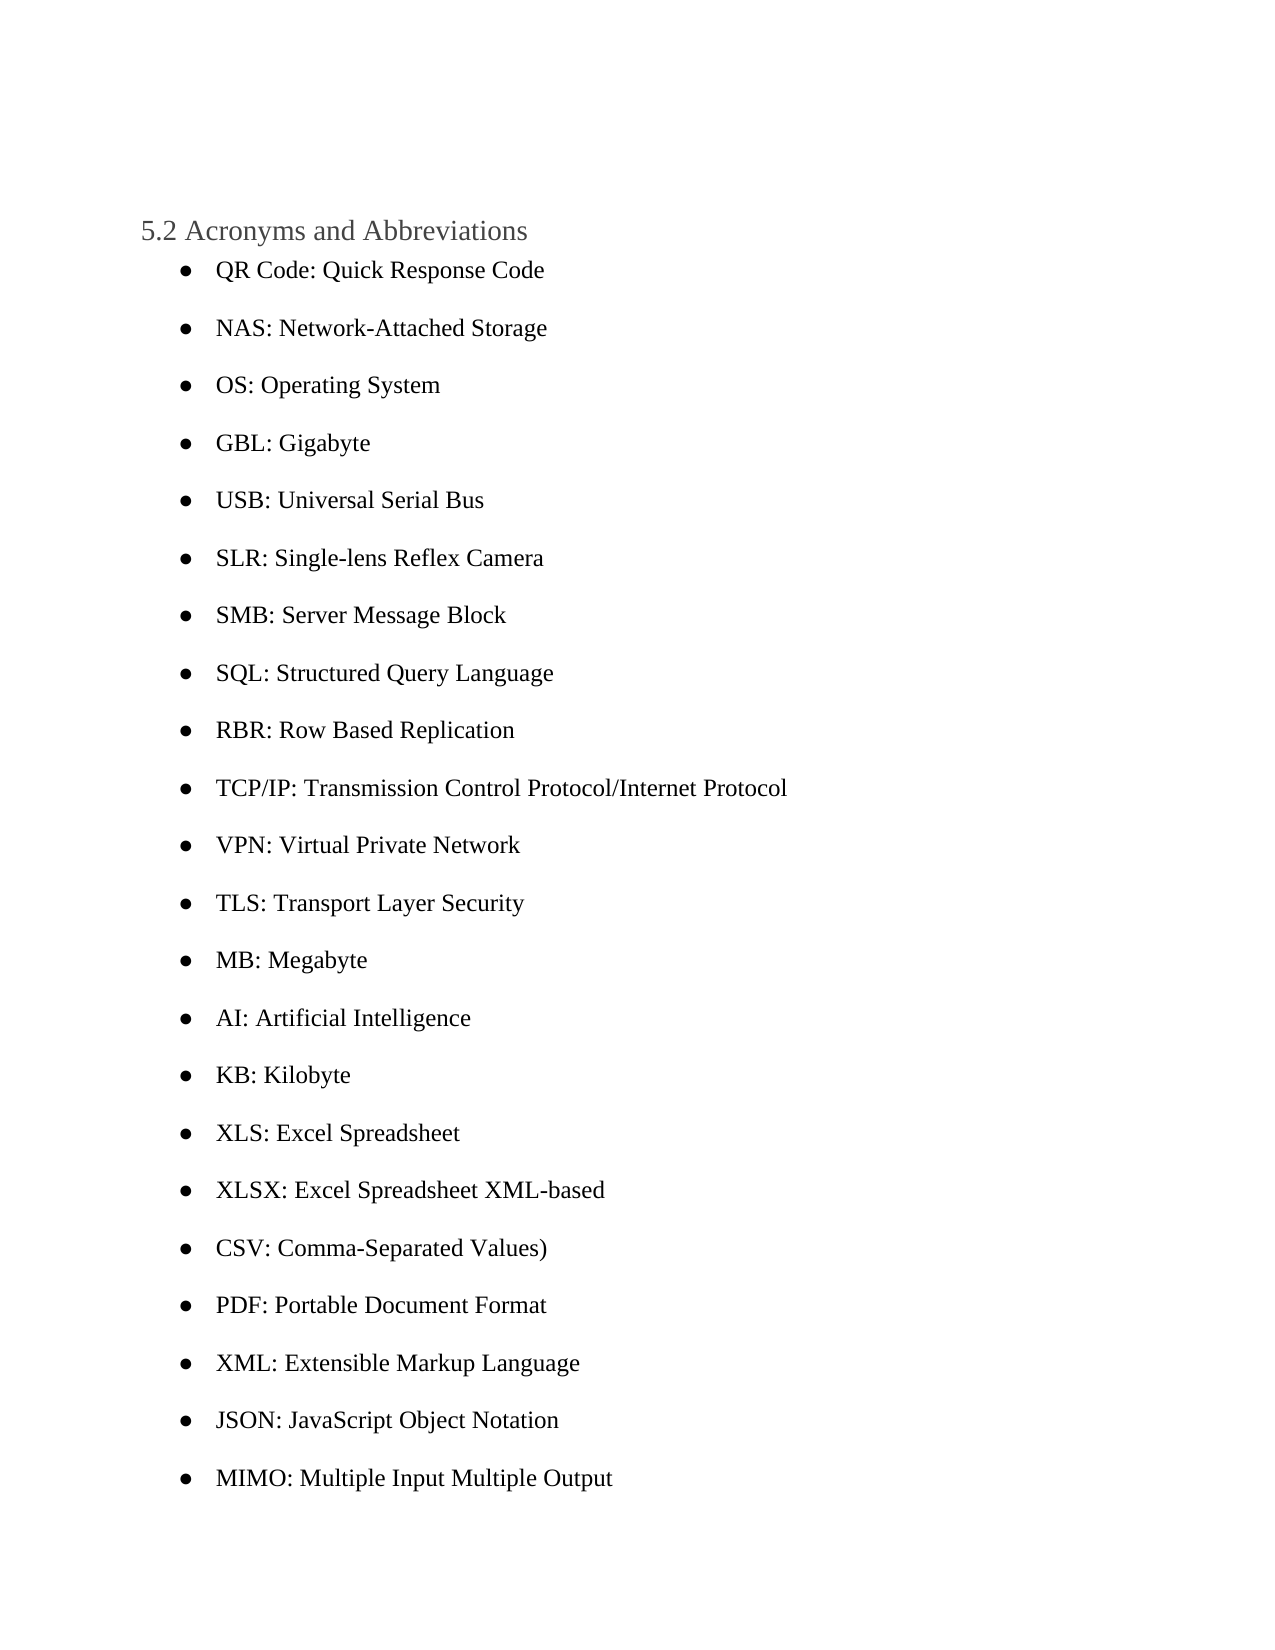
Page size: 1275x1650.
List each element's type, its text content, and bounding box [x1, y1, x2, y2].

list KB: Kilobyte [178, 1060, 1125, 1089]
list NAS: Network-Attached Storage [178, 313, 1125, 342]
list GBL: Gigabyte [178, 428, 1125, 457]
list RBR: Row Based Replication [178, 715, 1125, 744]
list PDF: Portable Document Format [178, 1290, 1125, 1319]
list XLS: Excel Spreadsheet [178, 1118, 1125, 1147]
list AI: Artificial Intelligence [178, 1003, 1125, 1032]
list CSV: Comma-Separated Values) [178, 1233, 1125, 1262]
subtitle 5.2 Acronyms and Abbreviations [141, 213, 1125, 247]
list SLR: Single-lens Reflex Camera [178, 543, 1125, 572]
list QR Code: Quick Response Code [178, 255, 1125, 284]
list SMB: Server Message Block [178, 600, 1125, 629]
list USB: Universal Serial Bus [178, 485, 1125, 514]
list TLS: Transport Layer Security [178, 888, 1125, 917]
list SQL: Structured Query Language [178, 658, 1125, 687]
list XLSX: Excel Spreadsheet XML-based [178, 1175, 1125, 1204]
list MIMO: Multiple Input Multiple Output [178, 1463, 1125, 1492]
list MB: Megabyte [178, 945, 1125, 974]
list OS: Operating System [178, 370, 1125, 399]
list XML: Extensible Markup Language [178, 1348, 1125, 1377]
list TCP/IP: Transmission Control Protocol/Internet Protocol [178, 773, 1125, 802]
list JSON: JavaScript Object Notation [178, 1405, 1125, 1434]
list VPN: Virtual Private Network [178, 830, 1125, 859]
